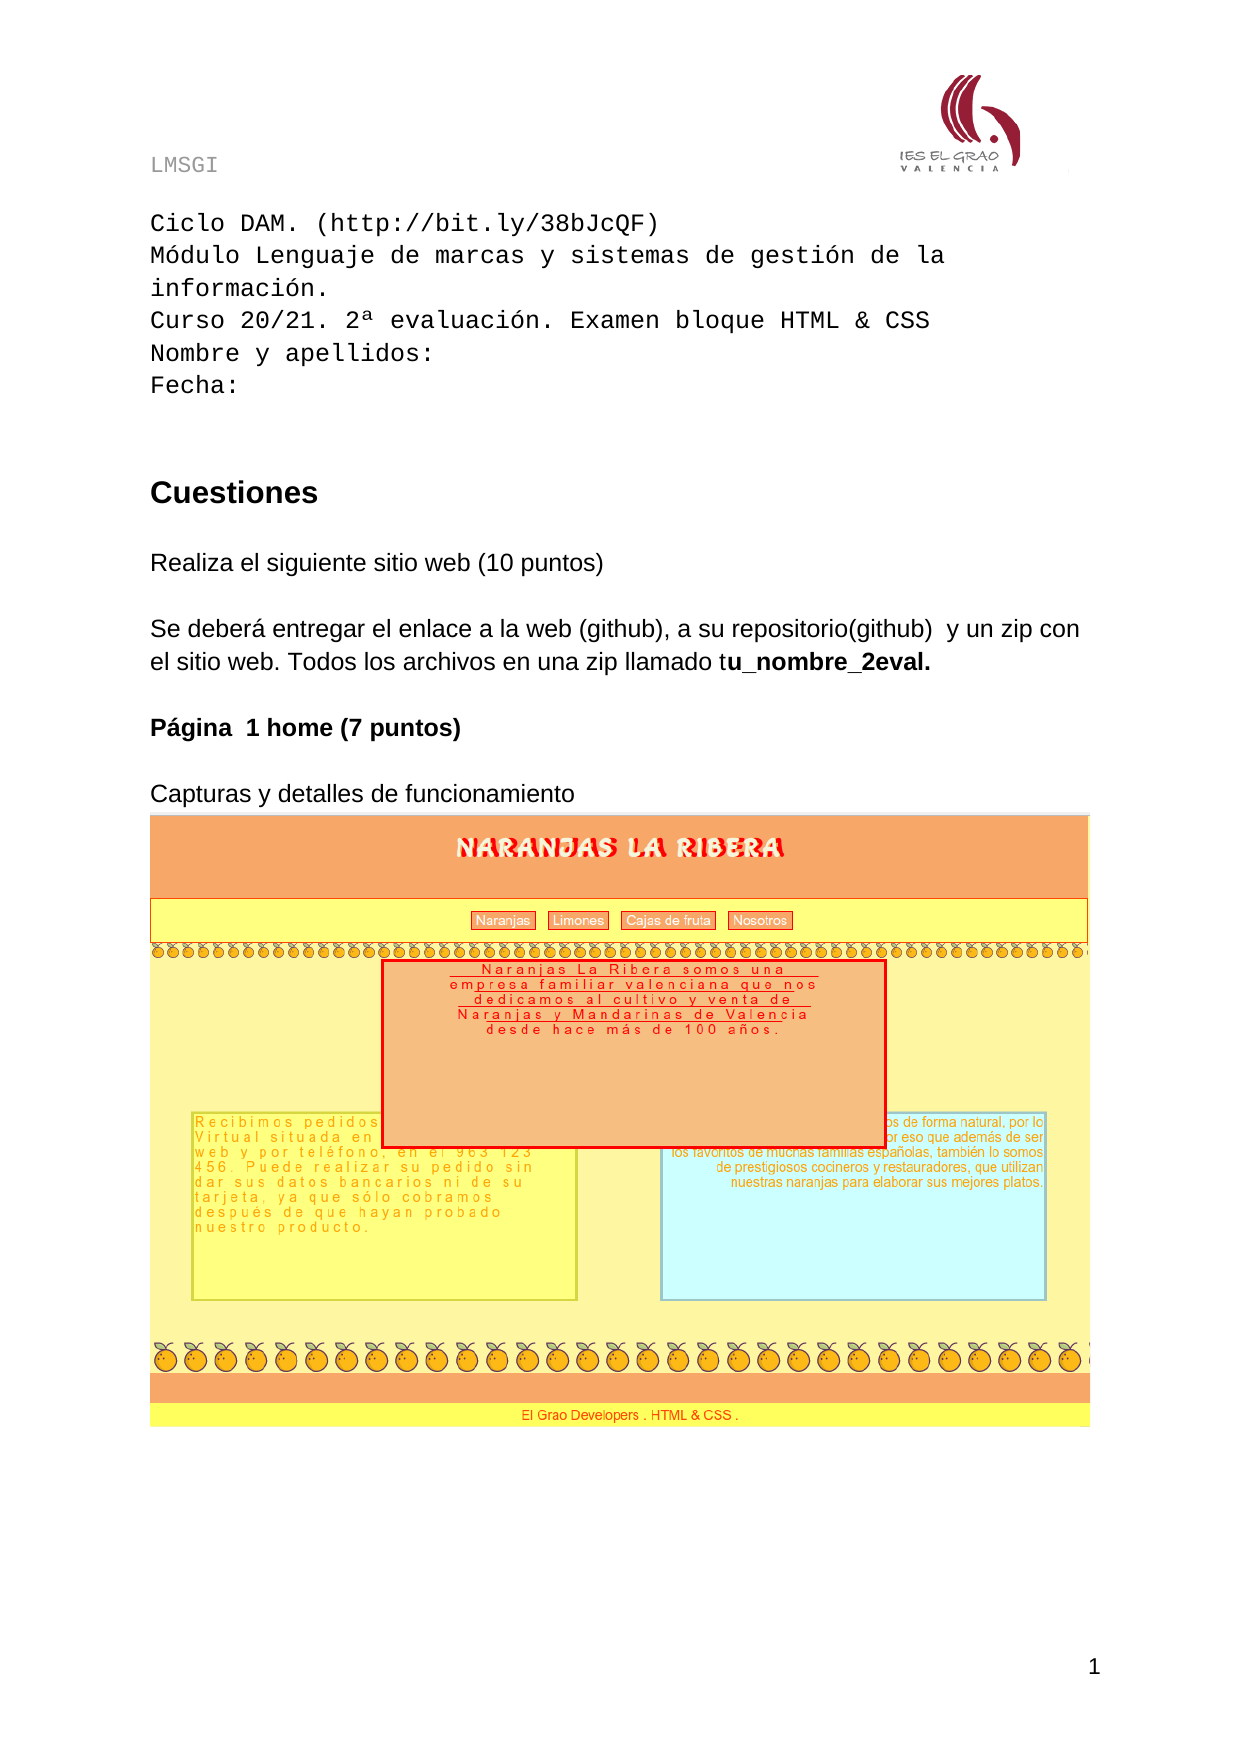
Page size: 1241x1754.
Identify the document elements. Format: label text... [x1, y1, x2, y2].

text Página 1 home (7 puntos) [150, 713, 1090, 742]
picture [900, 75, 1021, 173]
text Módulo Lenguaje de marcas y sistemas de gestión de la información. [150, 243, 1090, 303]
text Fecha: [150, 373, 1090, 401]
text Cuestiones [150, 474, 1090, 510]
text Nombre y apellidos: [150, 340, 1090, 368]
text Curso 20/21. 2ª evaluación. Examen bloque HTML & CSS [150, 308, 1090, 336]
text Capturas y detalles de funcionamiento [150, 779, 1090, 808]
text Se deberá entregar el enlace a la web (github), a su repositorio(github) y un zip con el sitio web. Todos los archivos en una zip llamado tu_nombre_2eval. [150, 614, 1090, 676]
picture [150, 812, 1091, 1427]
text Realiza el siguiente sitio web (10 puntos) [150, 548, 1090, 577]
text Ciclo DAM. (http://bit.ly/38bJcQF) [150, 210, 1090, 238]
